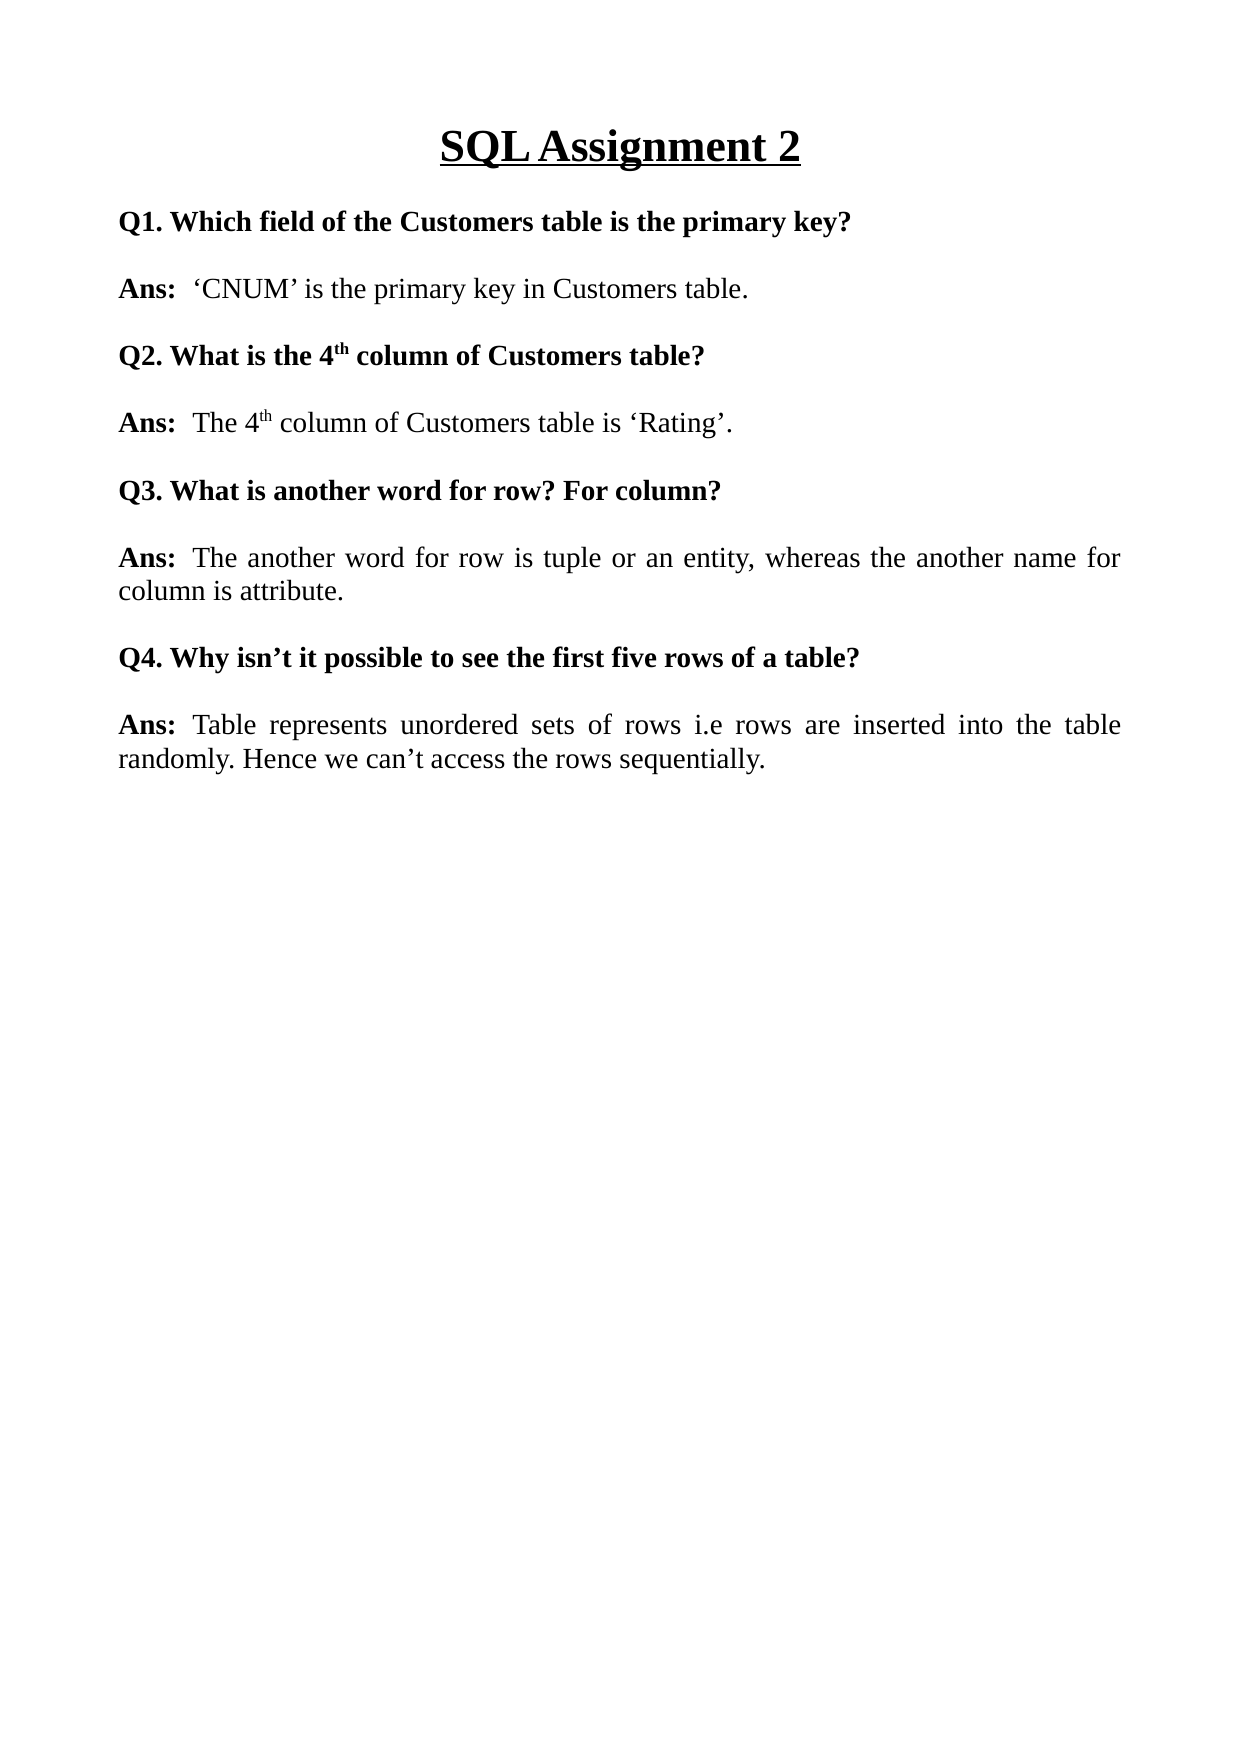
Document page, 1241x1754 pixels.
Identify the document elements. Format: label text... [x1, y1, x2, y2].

text Ans: Table represents unordered sets of rows i.e rows are inserted into the table randomly. Hence we can’t access the rows sequentially. [118, 707, 1122, 774]
text SQL Assignment 2 [118, 118, 1122, 171]
text Q3. What is another word for row? For column? [118, 473, 1122, 506]
text Ans: The 4th column of Customers table is ‘Rating’. [118, 406, 1122, 439]
text Q1. Which field of the Customers table is the primary key? [118, 204, 1122, 238]
text Q4. Why isn’t it possible to see the first five rows of a table? [118, 640, 1122, 674]
text Ans: The another word for row is tuple or an entity, whereas the another name for column is attribute. [118, 540, 1122, 607]
text Ans: ‘CNUM’ is the primary key in Customers table. [118, 271, 1122, 305]
text Q2. What is the 4th column of Customers table? [118, 338, 1122, 372]
